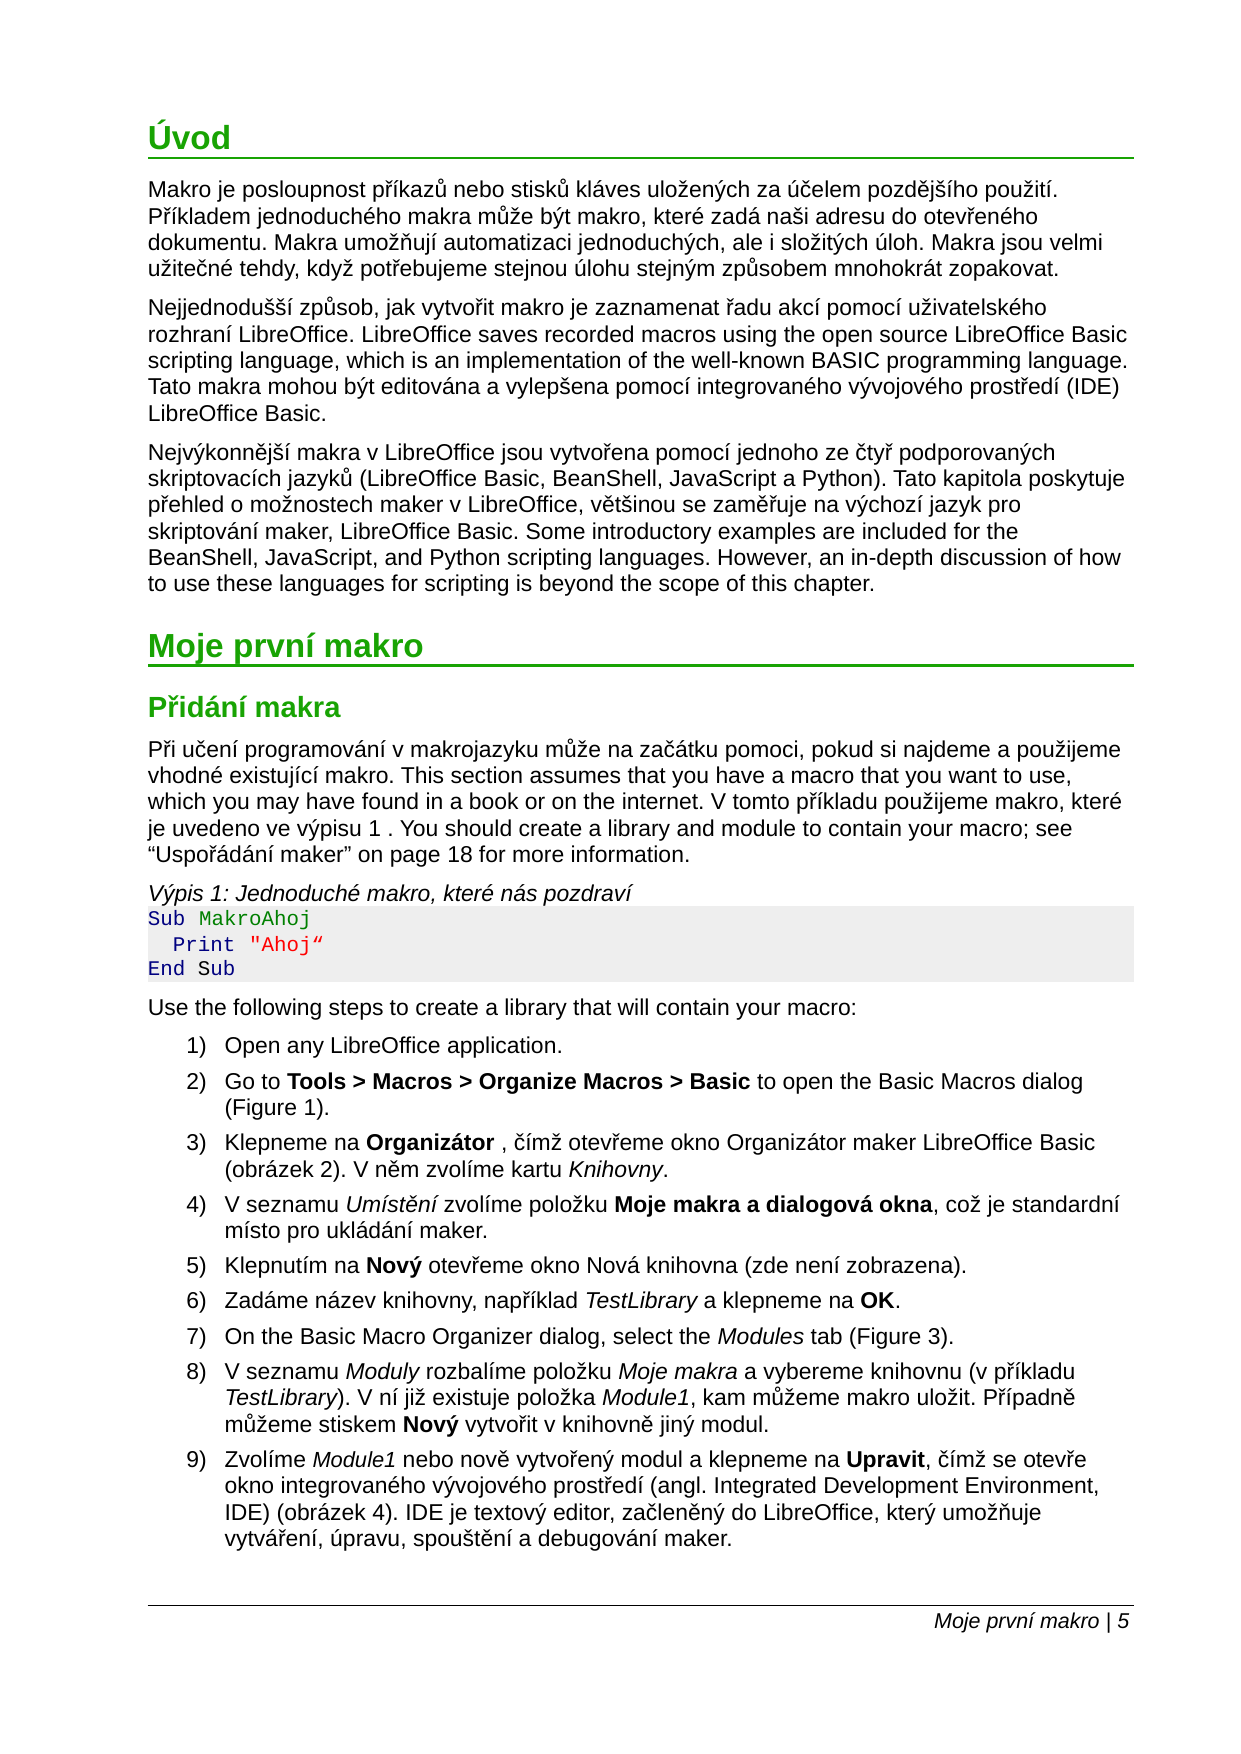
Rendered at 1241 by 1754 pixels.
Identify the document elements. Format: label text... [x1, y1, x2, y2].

text Výpis 1: Jednoduché makro, které nás pozdraví [148, 880, 1134, 906]
subtitle Přidání makra [148, 690, 1134, 724]
list V seznamu Umístění zvolíme položku Moje makra a dialogová okna, což je standardní místo pro ukládání maker. [207, 1191, 1134, 1243]
list V seznamu Moduly rozbalíme položku Moje makra a vybereme knihovnu (v příkladu TestLibrary). V ní již existuje položka Module1, kam můžeme makro uložit. Případně můžeme stiskem Nový vytvořit v knihovně jiný modul. [207, 1358, 1134, 1437]
list On the Basic Macro Organizer dialog, select the Modules tab (Figure 3). [207, 1323, 1134, 1349]
list Open any LibreOffice application. [207, 1032, 1134, 1059]
list Klepneme na Organizátor , čímž otevřeme okno Organizátor maker LibreOffice Basic (obrázek 2). V něm zvolíme kartu Knihovny. [207, 1129, 1134, 1182]
list Zadáme název knihovny, například TestLibrary a klepneme na OK. [207, 1287, 1134, 1314]
text End Sub [148, 958, 1134, 982]
text Při učení programování v makrojazyku může na začátku pomoci, pokud si najdeme a použijeme vhodné existující makro. This section assumes that you have a macro that you want to use, which you may have found in a book or on the internet. V tomto příkladu použijeme makro, které je uvedeno ve výpisu 1 . You should create a library and module to contain your macro; see “Macro organization” on page 17 for more information. [148, 736, 1134, 867]
text Makro je posloupnost příkazů nebo stisků kláves uložených za účelem pozdějšího použití. Příkladem jednoduchého makra může být makro, které zadá naši adresu do otevřeného dokumentu. Makra umožňují automatizaci jednoduchých, ale i složitých úloh. Makra jsou velmi užitečné tehdy, když potřebujeme stejnou úlohu stejným způsobem mnohokrát zopakovat. [148, 176, 1134, 282]
list Go to Tools > Macros > Organize Macros > Basic to open the Basic Macros dialog (Figure 1). [207, 1068, 1134, 1120]
text Sub MakroAhoj [148, 906, 1134, 932]
subtitle Moje první makro [148, 626, 1134, 664]
subtitle Úvod [148, 118, 1134, 157]
text Print "Ahoj“ [148, 932, 1134, 958]
list Zvolíme Module1 nebo nově vytvořený modul a klepneme na Upravit, čímž se otevře okno integrovaného vývojového prostředí (angl. Integrated Development Environment, IDE) (obrázek 4). IDE je textový editor, začleněný do LibreOffice, který umožňuje vytváření, úpravu, spouštění a debugování maker. [207, 1446, 1134, 1551]
text Nejvýkonnější makra v LibreOffice jsou vytvořena pomocí jednoho ze čtyř podporovaných skriptovacích jazyků (LibreOffice Basic, BeanShell, JavaScript a Python). Tato kapitola poskytuje přehled o možnostech maker v LibreOffice, většinou se zaměřuje na výchozí jazyk pro skriptování maker, LibreOffice Basic. Some introductory examples are included for the BeanShell, JavaScript, and Python scripting languages. However, an in-depth discussion of how to use these languages for scripting is beyond the scope of this chapter. [148, 438, 1134, 597]
list Klepnutím na Nový otevřeme okno Nová knihovna (zde není zobrazena). [207, 1252, 1134, 1279]
text Nejjednodušší způsob, jak vytvořit makro je zaznamenat řadu akcí pomocí uživatelského rozhraní LibreOffice. LibreOffice saves recorded macros using the open source LibreOffice Basic scripting language, which is an implementation of the well-known BASIC programming language. Tato makra mohou být editována a vylepšena pomocí integrovaného vývojového prostředí (IDE) LibreOffice Basic. [148, 294, 1134, 426]
list Use the following steps to create a library that will contain your macro: [148, 993, 1134, 1020]
